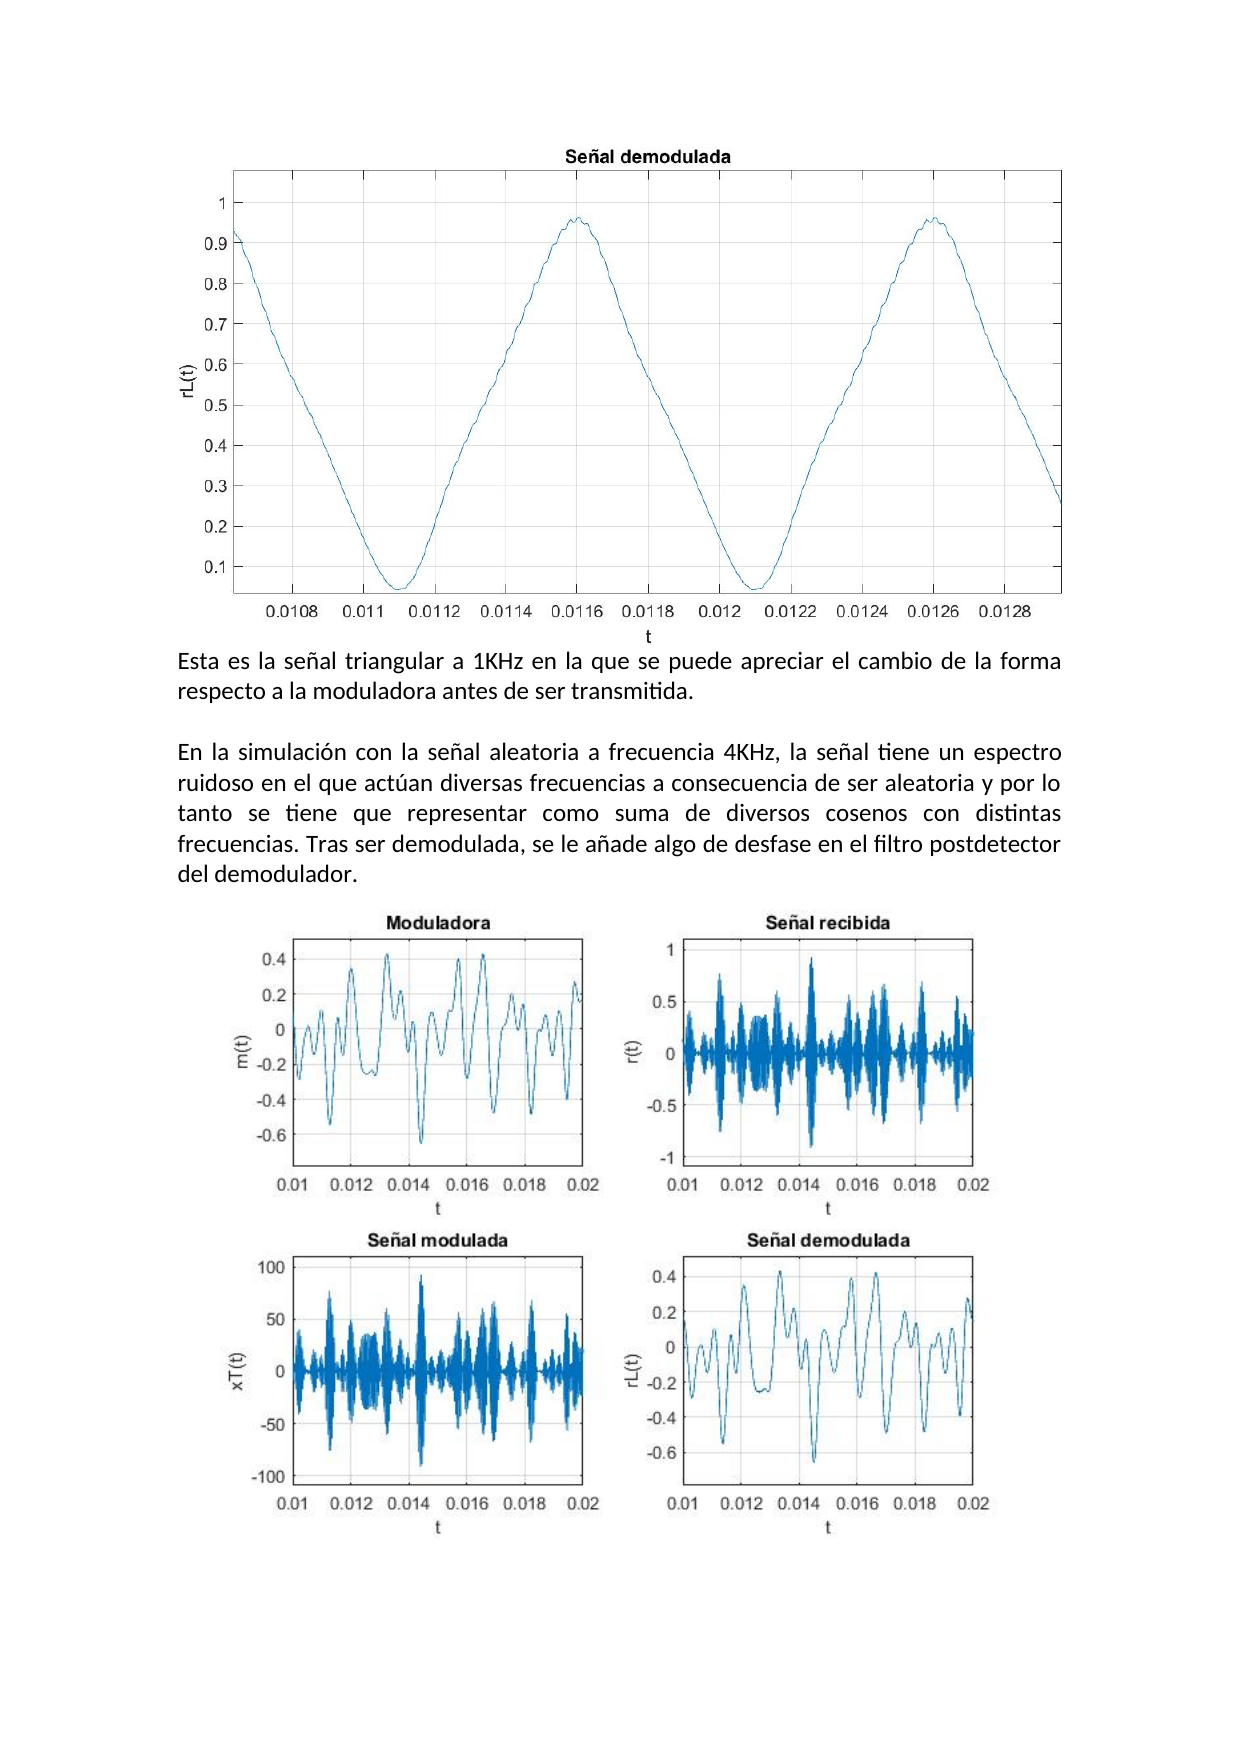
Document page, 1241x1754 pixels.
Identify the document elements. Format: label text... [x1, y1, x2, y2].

text Esta es la señal triangular a 1KHz en la que se puede apreciar el cambio de la forma respecto a la moduladora antes de ser transmitida. [177, 645, 1063, 706]
text En la simulación con la señal aleatoria a frecuencia 4KHz, la señal tiene un espectro ruidoso en el que actúan diversas frecuencias a consecuencia de ser aleatoria y por lo tanto se tiene que representar como suma de diversos cosenos con distintas frecuencias. Tras ser demodulada, se le añade algo de desfase en el filtro postdetector del demodulador. [177, 736, 1063, 889]
